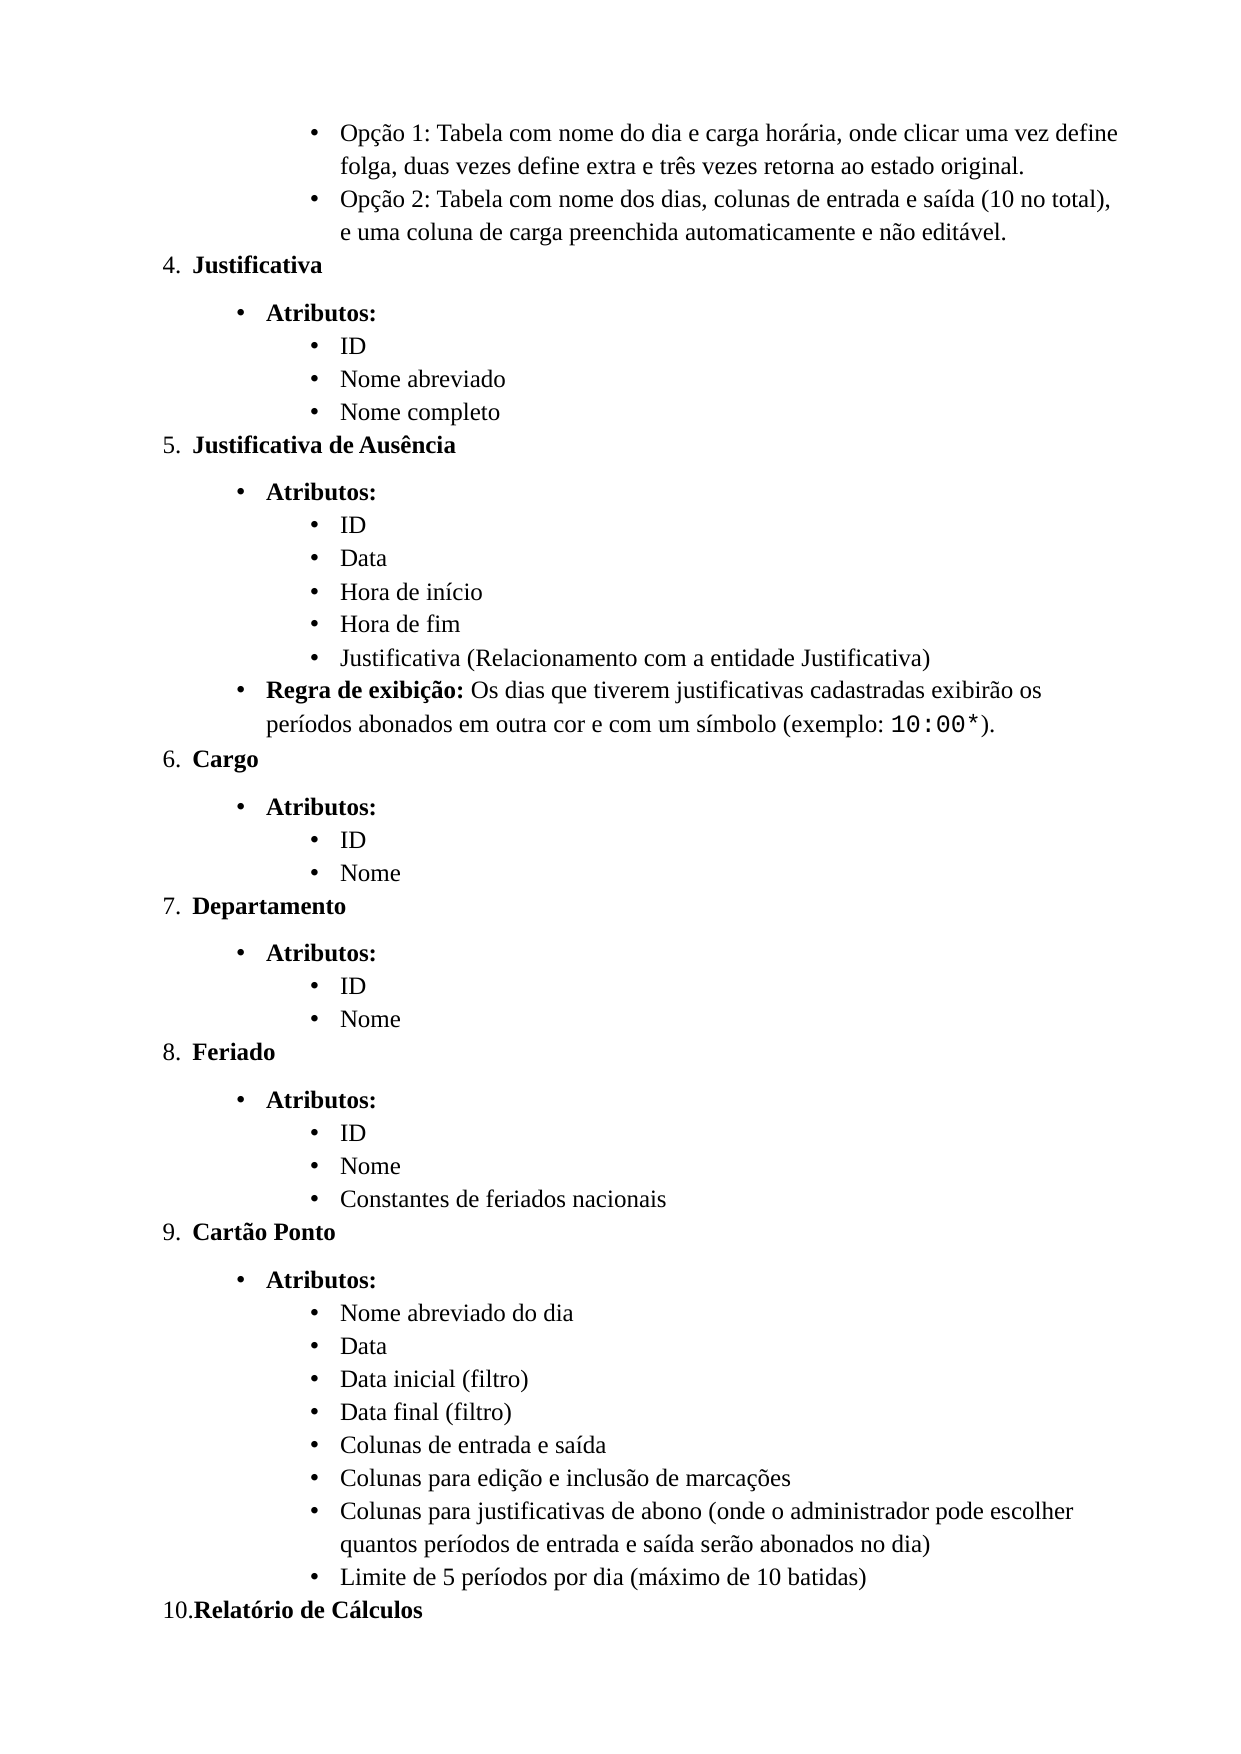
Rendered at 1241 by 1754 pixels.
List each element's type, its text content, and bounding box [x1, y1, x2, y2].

list Justificativa de Ausência [162, 430, 1122, 459]
list Data [310, 1331, 1122, 1359]
list ID [310, 331, 1122, 359]
list Hora de fim [310, 609, 1122, 638]
list Nome [310, 1004, 1122, 1033]
list Atributos: [236, 1265, 1122, 1293]
list Nome [310, 1151, 1122, 1180]
list Nome abreviado do dia [310, 1298, 1122, 1326]
list Nome [310, 858, 1122, 886]
list Relatório de Cálculos [162, 1595, 1122, 1624]
list Opção 1: Tabela com nome do dia e carga horária, onde clicar uma vez define folga, duas vezes define extra e três vezes retorna ao estado original. [310, 118, 1122, 180]
list Limite de 5 períodos por dia (máximo de 10 batidas) [310, 1562, 1122, 1591]
list Atributos: [236, 1085, 1122, 1114]
list Regra de exibição: Os dias que tiverem justificativas cadastradas exibirão os períodos abonados em outra cor e com um símbolo (exemplo: 10:00*). [236, 676, 1122, 739]
list Atributos: [236, 792, 1122, 820]
list Atributos: [236, 477, 1122, 506]
list ID [310, 1118, 1122, 1147]
list Colunas para edição e inclusão de marcações [310, 1463, 1122, 1492]
list Departamento [162, 891, 1122, 919]
list Hora de início [310, 577, 1122, 605]
list ID [310, 825, 1122, 853]
list Nome abreviado [310, 364, 1122, 393]
list Cargo [162, 744, 1122, 773]
list Cartão Ponto [162, 1217, 1122, 1246]
list Constantes de feriados nacionais [310, 1184, 1122, 1213]
list Data [310, 543, 1122, 572]
list Opção 2: Tabela com nome dos dias, colunas de entrada e saída (10 no total), e uma coluna de carga preenchida automaticamente e não editável. [310, 184, 1122, 246]
list Data inicial (filtro) [310, 1364, 1122, 1392]
list ID [310, 511, 1122, 539]
list Justificativa (Relacionamento com a entidade Justificativa) [310, 643, 1122, 671]
list Justificativa [162, 250, 1122, 279]
list Colunas de entrada e saída [310, 1430, 1122, 1458]
list Colunas para justificativas de abono (onde o administrador pode escolher quantos períodos de entrada e saída serão abonados no dia) [310, 1496, 1122, 1558]
list Atributos: [236, 298, 1122, 327]
list Atributos: [236, 938, 1122, 967]
list Nome completo [310, 397, 1122, 426]
list ID [310, 971, 1122, 1000]
list Data final (filtro) [310, 1397, 1122, 1426]
list Feriado [162, 1037, 1122, 1066]
